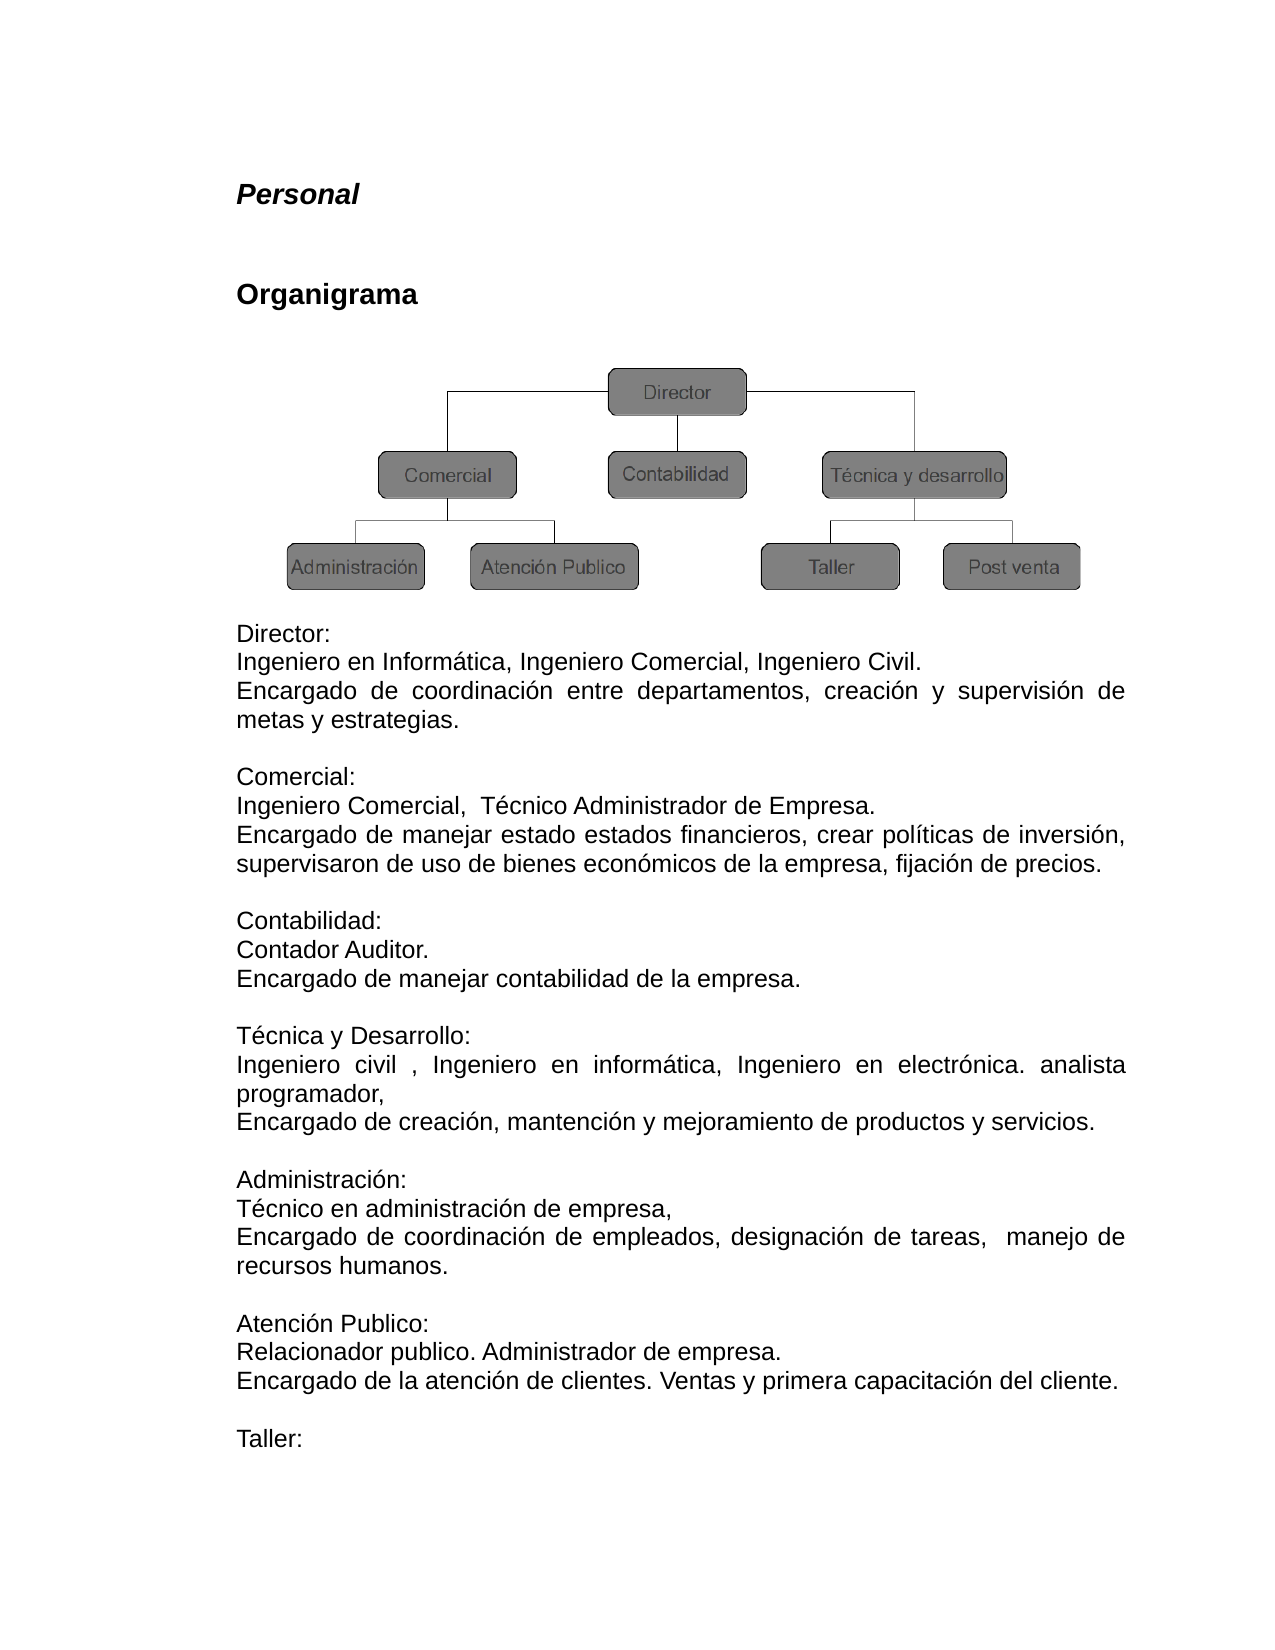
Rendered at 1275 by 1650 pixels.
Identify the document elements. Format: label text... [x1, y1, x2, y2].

text Ingeniero en Informática, Ingeniero Comercial, Ingeniero Civil. [236, 647, 1127, 676]
text Director: [236, 619, 1127, 647]
text Encargado de coordinación entre departamentos, creación y supervisión de metas y estrategias. [236, 676, 1127, 734]
text Técnica y Desarrollo: [236, 1021, 1127, 1050]
text Relacionador publico. Administrador de empresa. [236, 1337, 1127, 1366]
text Contador Auditor. [236, 935, 1127, 964]
subtitle Organigrama [236, 277, 1127, 311]
text Encargado de manejar contabilidad de la empresa. [236, 964, 1127, 992]
text Contabilidad: [236, 906, 1127, 935]
text Taller: [236, 1424, 1127, 1452]
text Encargado de coordinación de empleados, designación de tareas, manejo de recursos humanos. [236, 1222, 1127, 1280]
text Ingeniero civil , Ingeniero en informática, Ingeniero en electrónica. analista programador, [236, 1050, 1127, 1107]
text Ingeniero Comercial, Técnico Administrador de Empresa. [236, 791, 1127, 820]
text Atención Publico: [236, 1309, 1127, 1337]
text Encargado de creación, mantención y mejoramiento de productos y servicios. [236, 1107, 1127, 1136]
subtitle Personal [236, 177, 1127, 211]
text Administración: [236, 1165, 1127, 1194]
picture [283, 368, 1081, 590]
text Técnico en administración de empresa, [236, 1194, 1127, 1222]
text Encargado de la atención de clientes. Ventas y primera capacitación del cliente. [236, 1366, 1127, 1395]
text Encargado de manejar estado estados financieros, crear políticas de inversión, supervisaron de uso de bienes económicos de la empresa, fijación de precios. [236, 820, 1127, 877]
text Comercial: [236, 762, 1127, 791]
